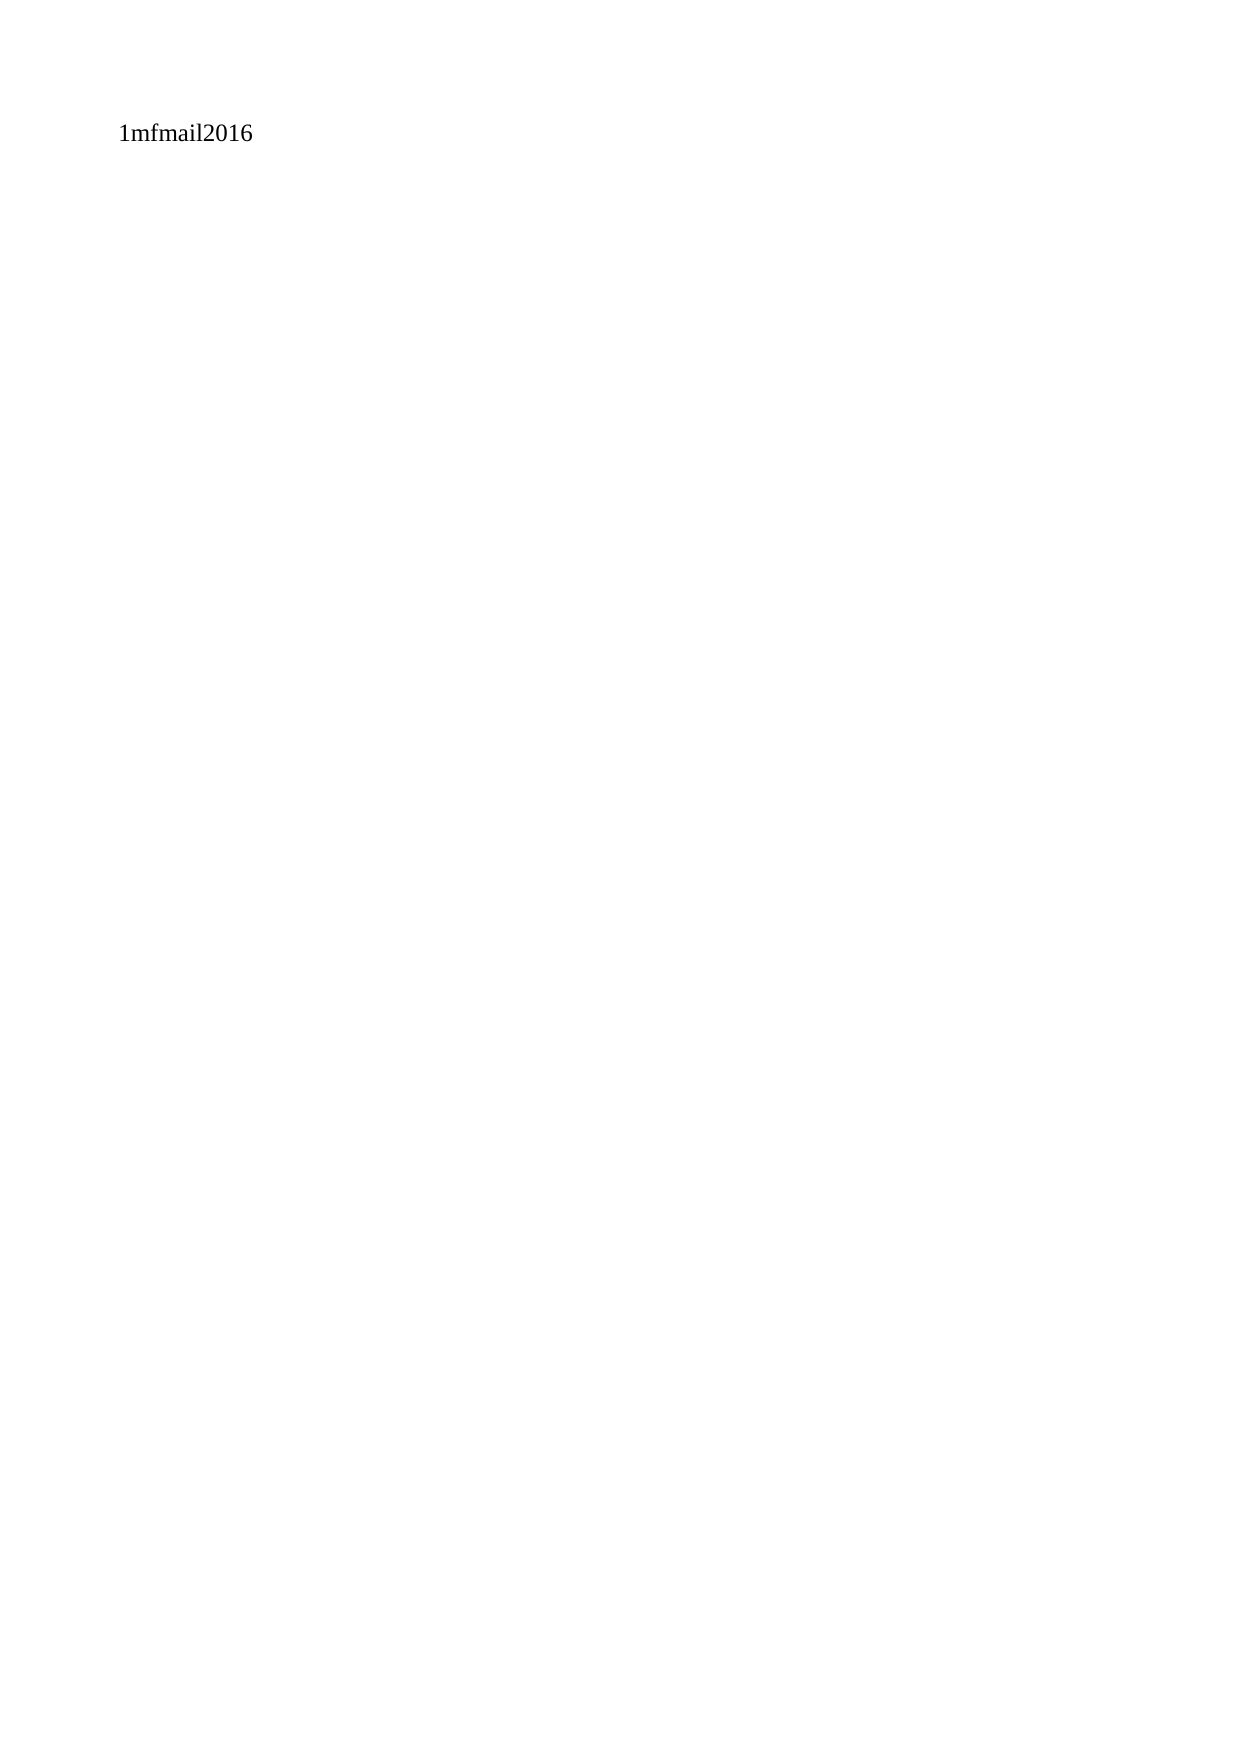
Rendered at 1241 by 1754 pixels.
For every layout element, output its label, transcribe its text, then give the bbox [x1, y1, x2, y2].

text 1mfmail2016 [118, 118, 1122, 147]
